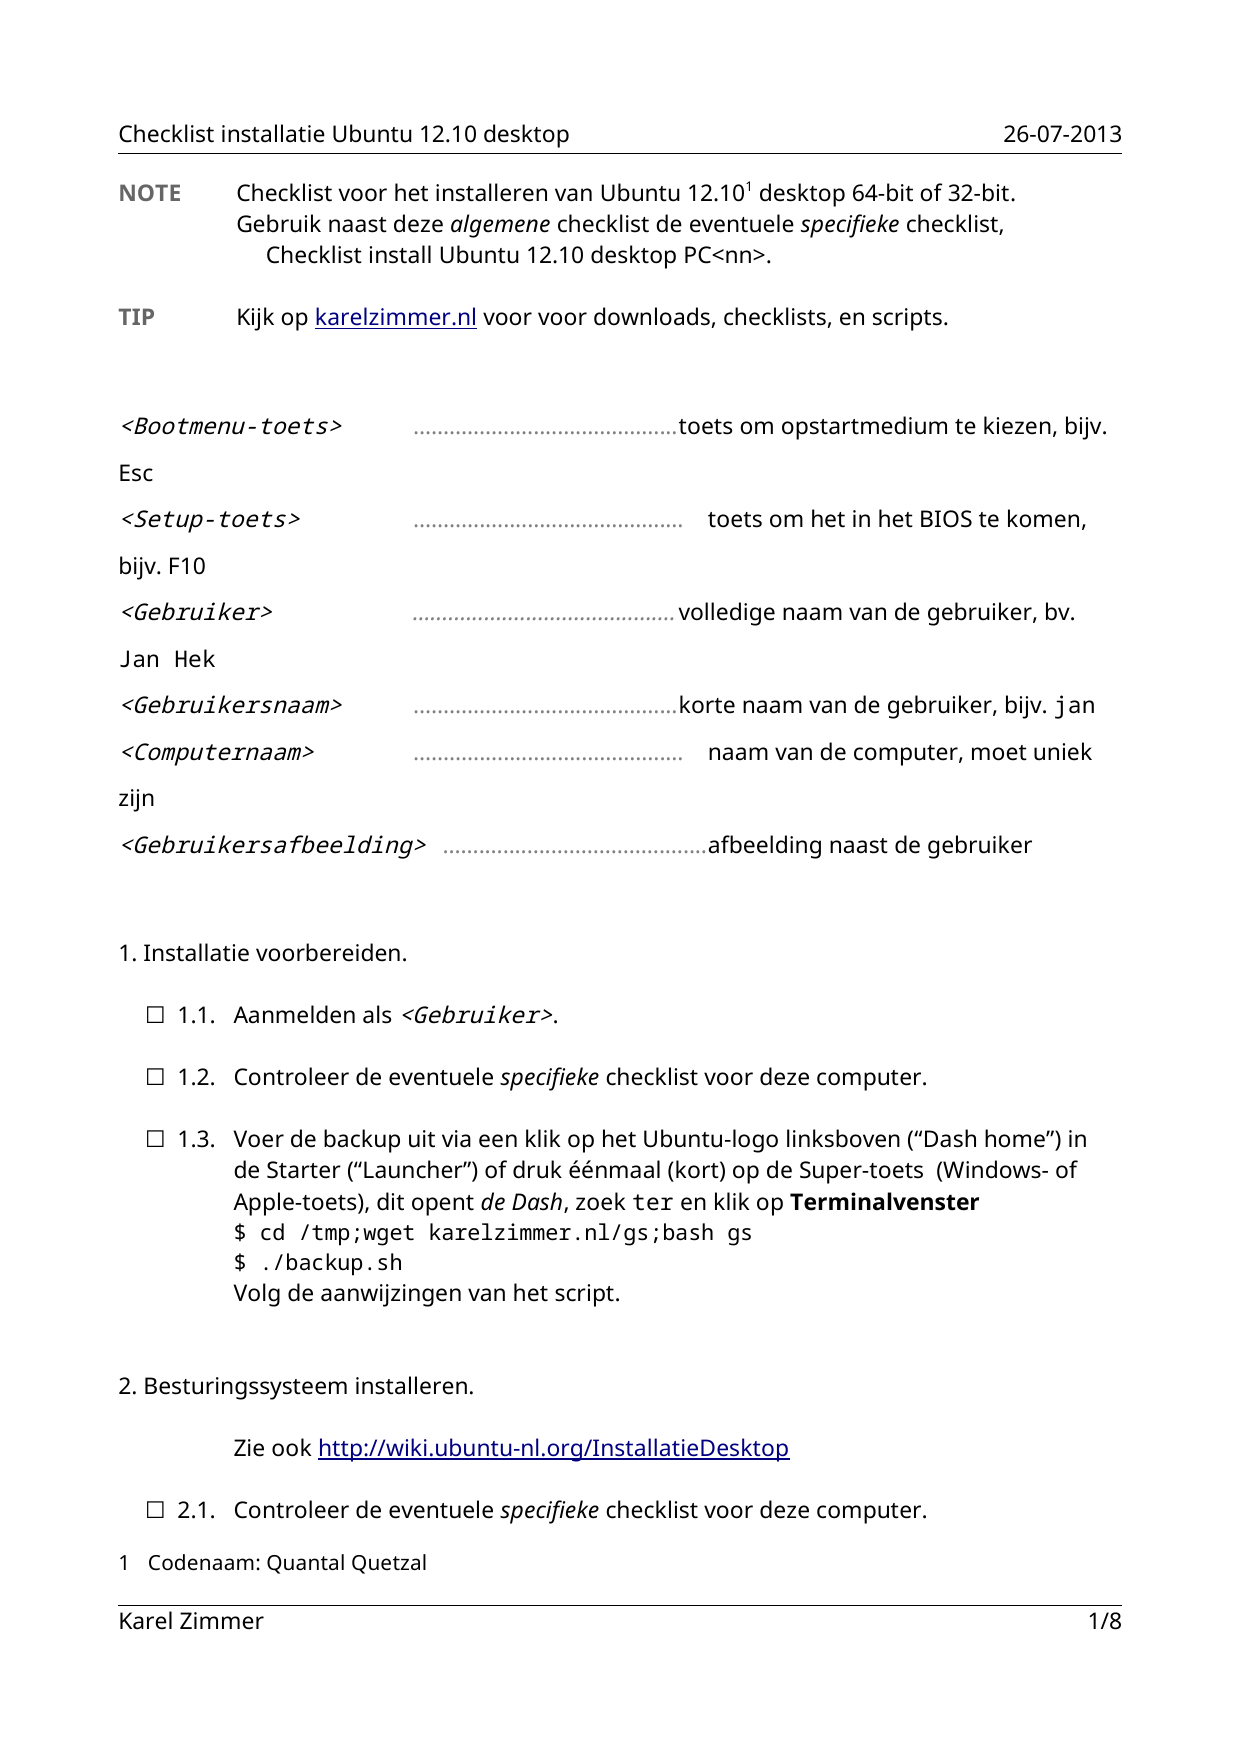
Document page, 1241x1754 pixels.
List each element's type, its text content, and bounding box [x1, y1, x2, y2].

list Besturingssysteem installeren. [118, 1369, 1122, 1401]
list Controleer de eventuele specifieke checklist voor deze computer. [133, 1061, 1122, 1092]
text <Computernaam> ............................................. naam van de computer, moet uniek zijn [118, 736, 1122, 813]
text TIP Kijk op karelzimmer.nl voor voor downloads, checklists, en scripts. [118, 301, 1122, 332]
list Aanmelden als <Gebruiker>. [133, 999, 1122, 1030]
text Gebruik naast deze algemene checklist de eventuele specifieke checklist, Checklist install Ubuntu 12.10 desktop PC<nn>. [118, 208, 1122, 270]
text <Gebruikersnaam> …......................................... korte naam van de gebruiker, bijv. jan [118, 689, 1122, 720]
text <Gebruikersafbeelding> …......................................... afbeelding naast de gebruiker [118, 829, 1122, 860]
text Codenaam: Quantal Quetzal [118, 1547, 1122, 1576]
text <Bootmenu-toets> …......................................... toets om opstartmedium te kiezen, bijv. Esc [118, 410, 1122, 487]
text <Setup-toets> ............................................. toets om het in het BIOS te komen, bijv. F10 [118, 503, 1122, 581]
list Installatie voorbereiden. [118, 937, 1122, 968]
list Controleer de eventuele specifieke checklist voor deze computer. [133, 1494, 1122, 1525]
list Zie ook http://wiki.ubuntu-nl.org/InstallatieDesktop [133, 1432, 1122, 1463]
list Voer de backup uit via een klik op het Ubuntu-logo linksboven (“Dash home”) in de Starter (“Launcher”) of druk éénmaal (kort) op de Super-toets (Windows- of Apple-toets), dit opent de Dash, zoek ter en klik op Terminalvenster $ cd /tmp;wget karelzimmer.nl/gs;bash gs $ ./backup.sh Volg de aanwijzingen van het script. [133, 1123, 1122, 1307]
text NOTE Checklist voor het installeren van Ubuntu 12.10 desktop 64-bit of 32-bit. [118, 177, 1122, 208]
text <Gebruiker> …......................................... volledige naam van de gebruiker, bv. Jan Hek [118, 596, 1122, 674]
